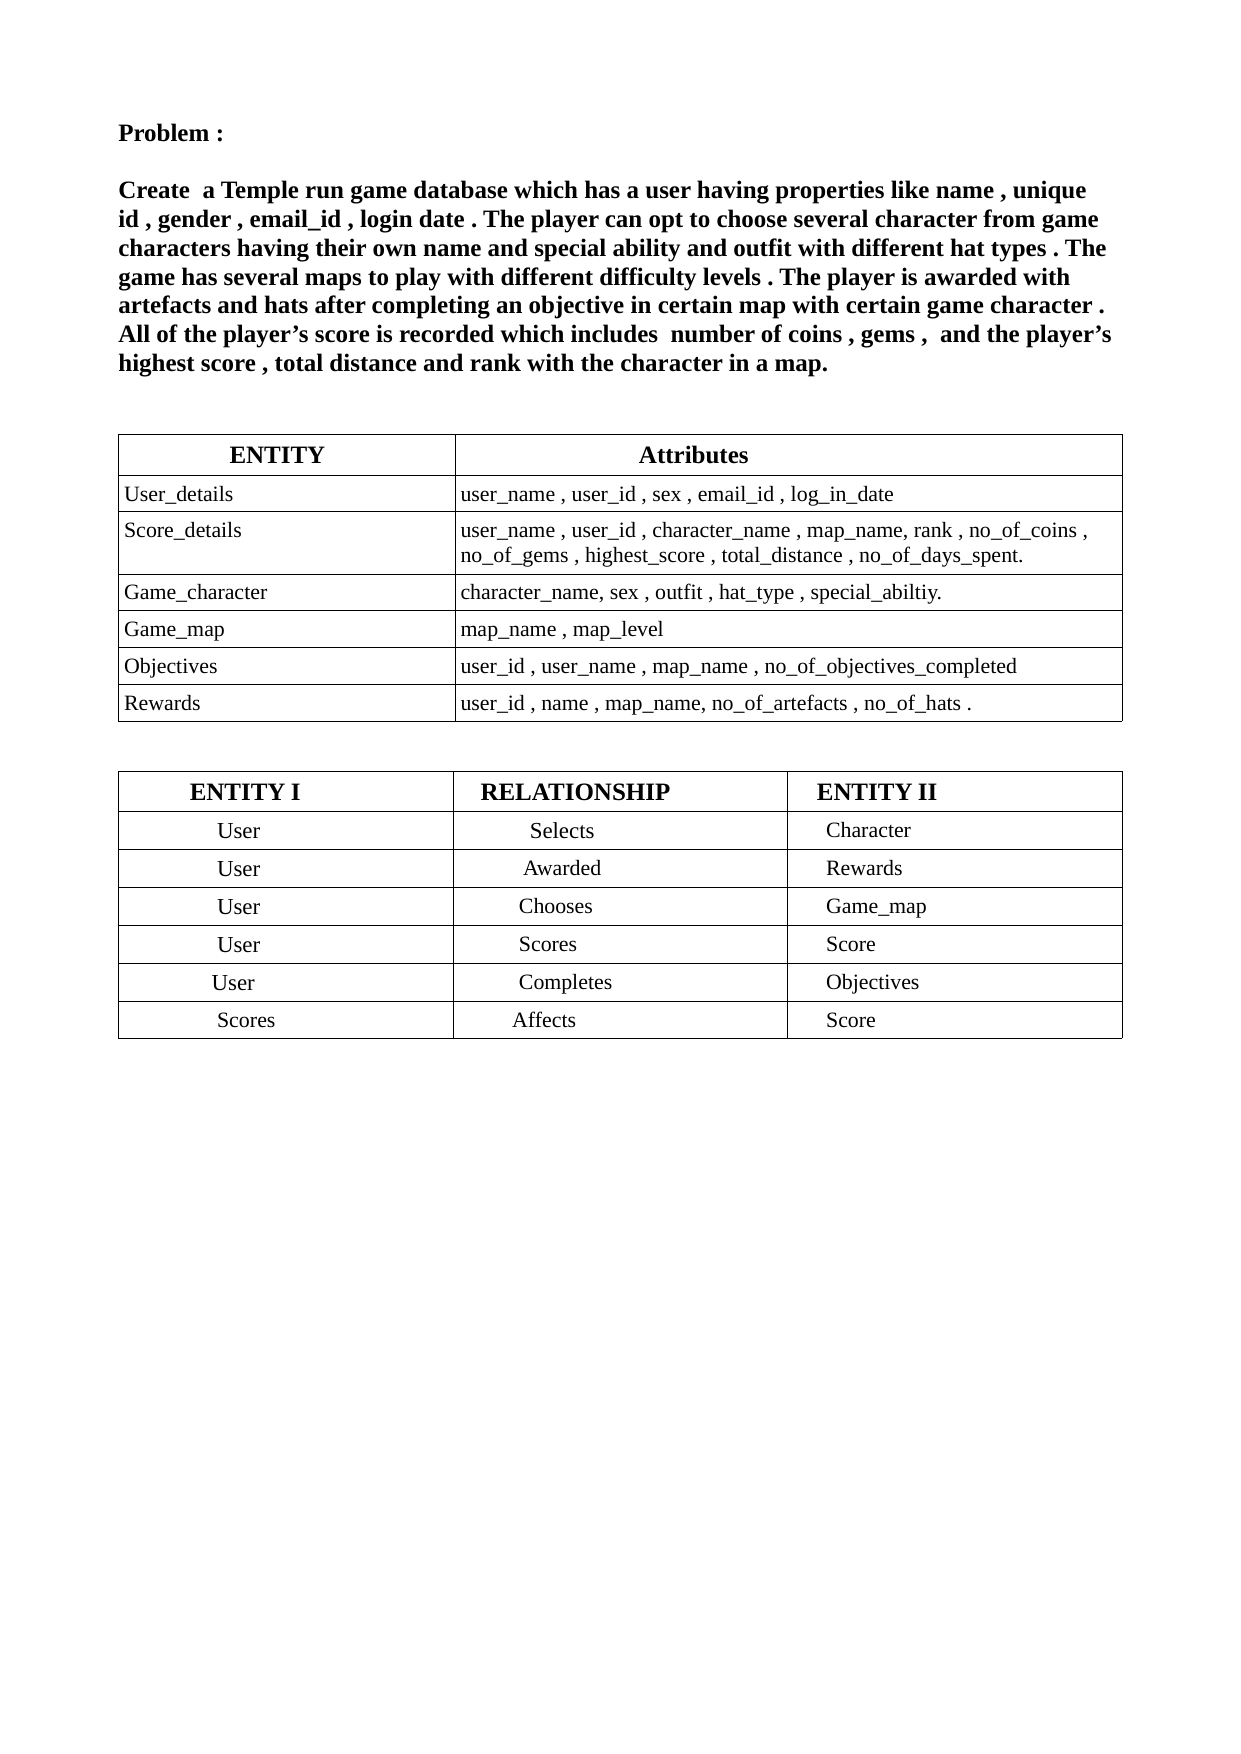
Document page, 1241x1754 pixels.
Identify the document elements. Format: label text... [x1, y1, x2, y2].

table_header ENTITY [119, 435, 455, 475]
table_cell Chooses [454, 888, 787, 925]
table_header ENTITY I [119, 772, 453, 811]
table_cell User_details [119, 476, 455, 511]
table_cell Rewards [119, 685, 455, 721]
table_header Attributes [456, 435, 1122, 475]
table_header RELATIONSHIP [454, 772, 787, 811]
table_cell Rewards [788, 850, 1122, 887]
table_cell Game_character [119, 575, 455, 610]
table_cell character_name, sex , outfit , hat_type , special_abiltiy. [456, 575, 1122, 610]
table_header ENTITY II [788, 772, 1122, 811]
table_cell User [119, 812, 453, 849]
table_cell Score [788, 926, 1122, 963]
table_cell Score_details [119, 512, 455, 573]
table_cell User [119, 850, 453, 887]
table_cell Objectives [788, 964, 1122, 1001]
table_cell Objectives [119, 648, 455, 684]
table_cell Character [788, 812, 1122, 849]
table_cell Affects [454, 1002, 787, 1038]
table_cell user_name , user_id , character_name , map_name, rank , no_of_coins , no_of_gems , highest_score , total_distance , no_of_days_spent. [456, 512, 1122, 573]
table_cell User [119, 964, 453, 1001]
table_cell Scores [454, 926, 787, 963]
table_cell User [119, 888, 453, 925]
table_cell Selects [454, 812, 787, 849]
text All of the player’s score is recorded which includes number of coins , gems , and the player’s highest score , total distance and rank with the character in a map. [118, 319, 1122, 377]
table_cell User [119, 926, 453, 963]
table_cell Scores [119, 1002, 453, 1038]
table_cell user_id , user_name , map_name , no_of_objectives_completed [456, 648, 1122, 684]
table_cell Awarded [454, 850, 787, 887]
text Problem : [118, 118, 1122, 147]
table_cell Completes [454, 964, 787, 1001]
table_cell Game_map [119, 611, 455, 647]
table_cell map_name , map_level [456, 611, 1122, 647]
table_cell user_name , user_id , sex , email_id , log_in_date [456, 476, 1122, 511]
table_cell Game_map [788, 888, 1122, 925]
table_cell user_id , name , map_name, no_of_artefacts , no_of_hats . [456, 685, 1122, 721]
table_cell Score [788, 1002, 1122, 1038]
text Create a Temple run game database which has a user having properties like name , unique id , gender , email_id , login date . The player can opt to choose several character from game characters having their own name and special ability and outfit with different hat types . The game has several maps to play with different difficulty levels . The player is awarded with artefacts and hats after completing an objective in certain map with certain game character . [118, 176, 1122, 319]
